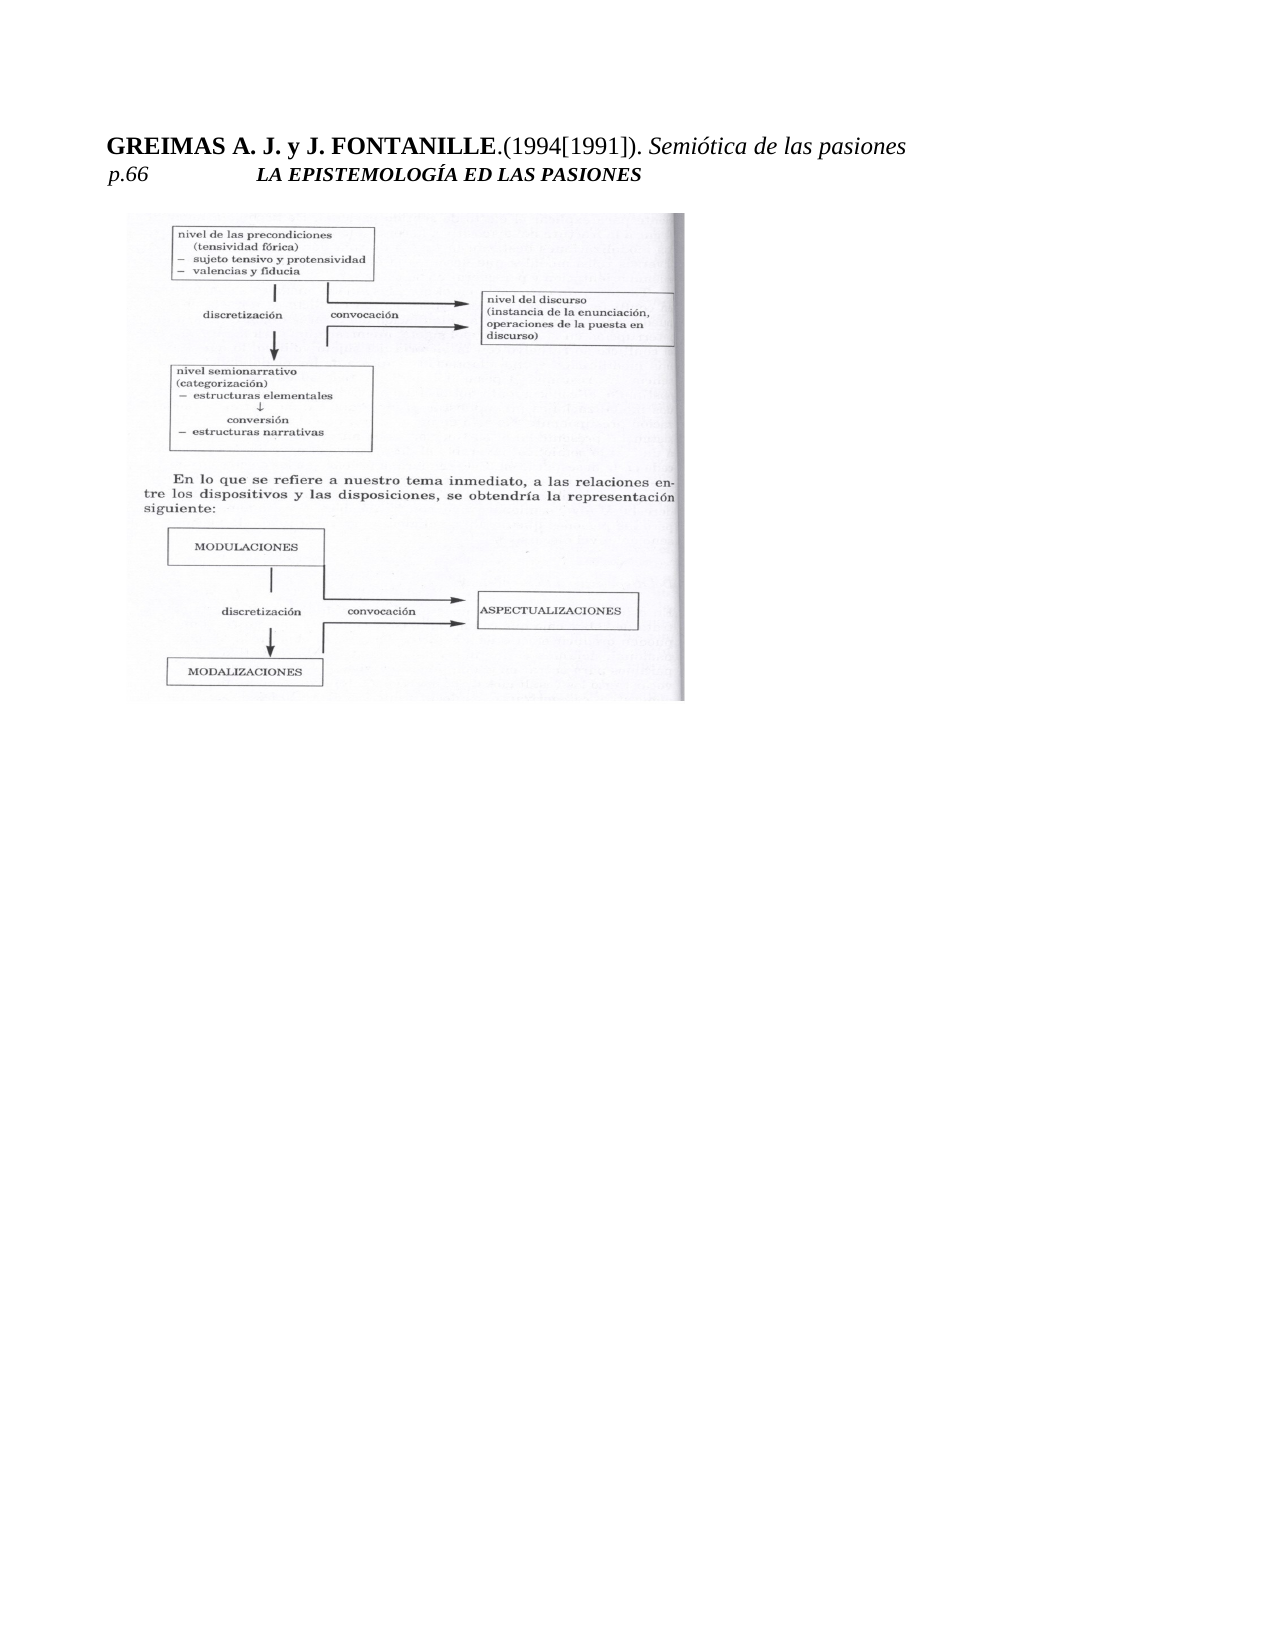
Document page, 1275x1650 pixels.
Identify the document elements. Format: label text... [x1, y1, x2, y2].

text p.66 LA EPISTEMOLOGÍA ED LAS PASIONES [108, 161, 1169, 186]
text GREIMAS A. J. y J. FONTANILLE.(1994[1991]). Semiótica de las pasiones [106, 131, 1169, 159]
picture [126, 213, 685, 704]
